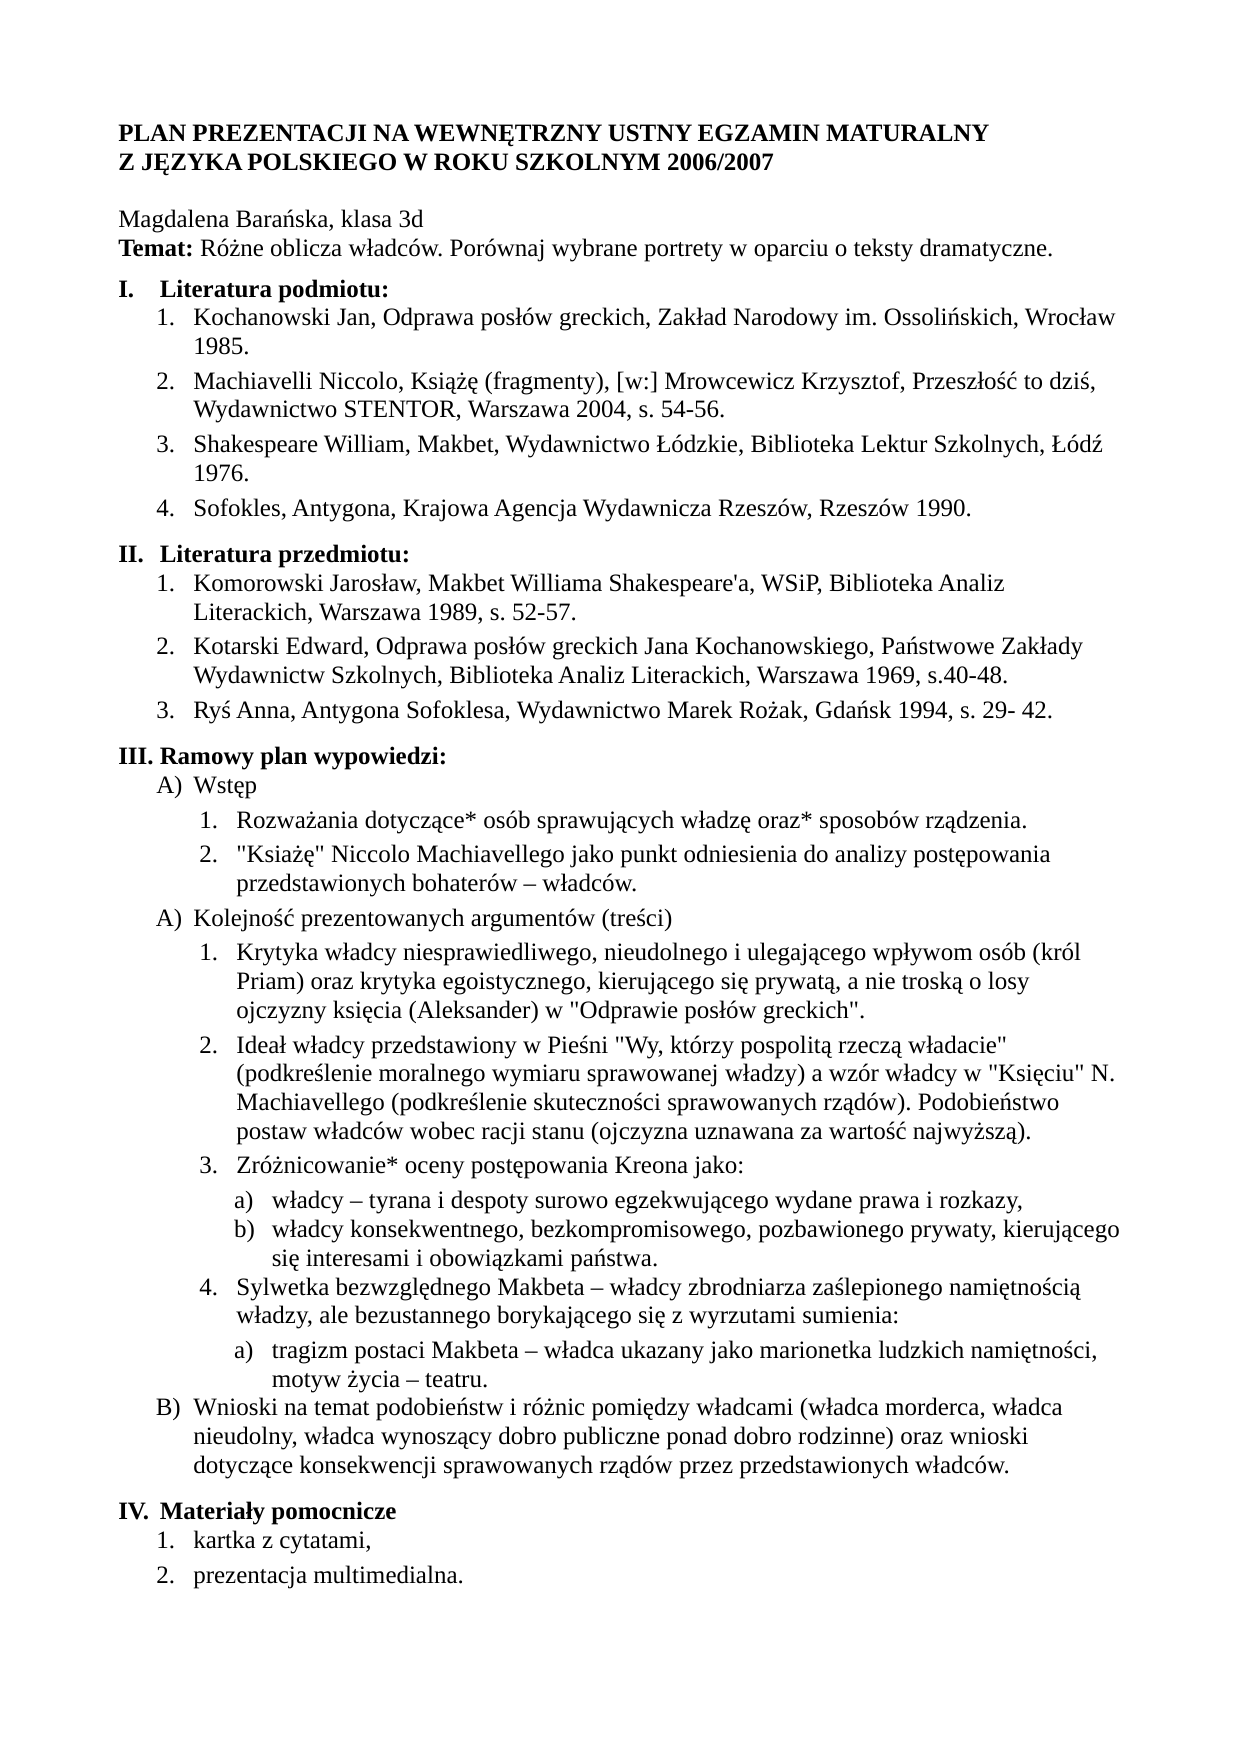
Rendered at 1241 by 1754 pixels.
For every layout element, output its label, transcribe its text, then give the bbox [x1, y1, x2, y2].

list Sofokles, Antygona, Krajowa Agencja Wydawnicza Rzeszów, Rzeszów 1990. [156, 493, 1122, 521]
text Magdalena Barańska, klasa 3d [118, 204, 1122, 233]
list tragizm postaci Makbeta – władca ukazany jako marionetka ludzkich namiętności, motyw życia – teatru. [234, 1335, 1122, 1392]
list Shakespeare William, Makbet, Wydawnictwo Łódzkie, Biblioteka Lektur Szkolnych, Łódź 1976. [156, 429, 1122, 487]
list Machiavelli Niccolo, Książę (fragmenty), [w:] Mrowcewicz Krzysztof, Przeszłość to dziś, Wydawnictwo STENTOR, Warszawa 2004, s. 54-56. [156, 366, 1122, 423]
list Rozważania dotyczące* osób sprawujących władzę oraz* sposobów rządzenia. [199, 805, 1122, 833]
list Wstęp [156, 770, 1122, 799]
list Wnioski na temat podobieństw i różnic pomiędzy władcami (władca morderca, władca nieudolny, władca wynoszący dobro publiczne ponad dobro rodzinne) oraz wnioski dotyczące konsekwencji sprawowanych rządów przez przedstawionych władców. [156, 1392, 1122, 1479]
list władcy – tyrana i despoty surowo egzekwującego wydane prawa i rozkazy, [234, 1185, 1122, 1214]
list Kolejność prezentowanych argumentów (treści) [156, 903, 1122, 932]
text PLAN PREZENTACJI NA WEWNĘTRZNY USTNY EGZAMIN MATURALNY [118, 118, 1122, 147]
list Krytyka władcy niesprawiedliwego, nieudolnego i ulegającego wpływom osób (król Priam) oraz krytyka egoistycznego, kierującego się prywatą, a nie troską o losy ojczyzny księcia (Aleksander) w "Odprawie posłów greckich". [199, 937, 1122, 1024]
list Ramowy plan wypowiedzi: [118, 741, 1122, 770]
list Komorowski Jarosław, Makbet Williama Shakespeare'a, WSiP, Biblioteka Analiz Literackich, Warszawa 1989, s. 52-57. [156, 568, 1122, 625]
list prezentacja multimedialna. [156, 1560, 1122, 1589]
list "Ksiażę" Niccolo Machiavellego jako punkt odniesienia do analizy postępowania przedstawionych bohaterów – władców. [199, 839, 1122, 897]
list Materiały pomocnicze [118, 1496, 1122, 1525]
list Zróżnicowanie* oceny postępowania Kreona jako: [199, 1151, 1122, 1179]
list władcy konsekwentnego, bezkompromisowego, pozbawionego prywaty, kierującego się interesami i obowiązkami państwa. [234, 1214, 1122, 1272]
list Kotarski Edward, Odprawa posłów greckich Jana Kochanowskiego, Państwowe Zakłady Wydawnictw Szkolnych, Biblioteka Analiz Literackich, Warszawa 1969, s.40-48. [156, 631, 1122, 689]
list Sylwetka bezwzględnego Makbeta – władcy zbrodniarza zaślepionego namiętnością władzy, ale bezustannego borykającego się z wyrzutami sumienia: [199, 1272, 1122, 1329]
list Ideał władcy przedstawiony w Pieśni "Wy, którzy pospolitą rzeczą władacie" (podkreślenie moralnego wymiaru sprawowanej władzy) a wzór władcy w "Księciu" N. Machiavellego (podkreślenie skuteczności sprawowanych rządów). Podobieństwo postaw władców wobec racji stanu (ojczyzna uznawana za wartość najwyższą). [199, 1030, 1122, 1145]
list kartka z cytatami, [156, 1525, 1122, 1554]
list Kochanowski Jan, Odprawa posłów greckich, Zakład Narodowy im. Ossolińskich, Wrocław 1985. [156, 302, 1122, 360]
list Ryś Anna, Antygona Sofoklesa, Wydawnictwo Marek Rożak, Gdańsk 1994, s. 29- 42. [156, 695, 1122, 723]
text Temat: Różne oblicza władców. Porównaj wybrane portrety w oparciu o teksty dramatyczne. [118, 233, 1122, 262]
list Literatura podmiotu: [118, 274, 1122, 302]
text Z JĘZYKA POLSKIEGO W ROKU SZKOLNYM 2006/2007 [118, 147, 1122, 176]
list Literatura przedmiotu: [118, 539, 1122, 568]
